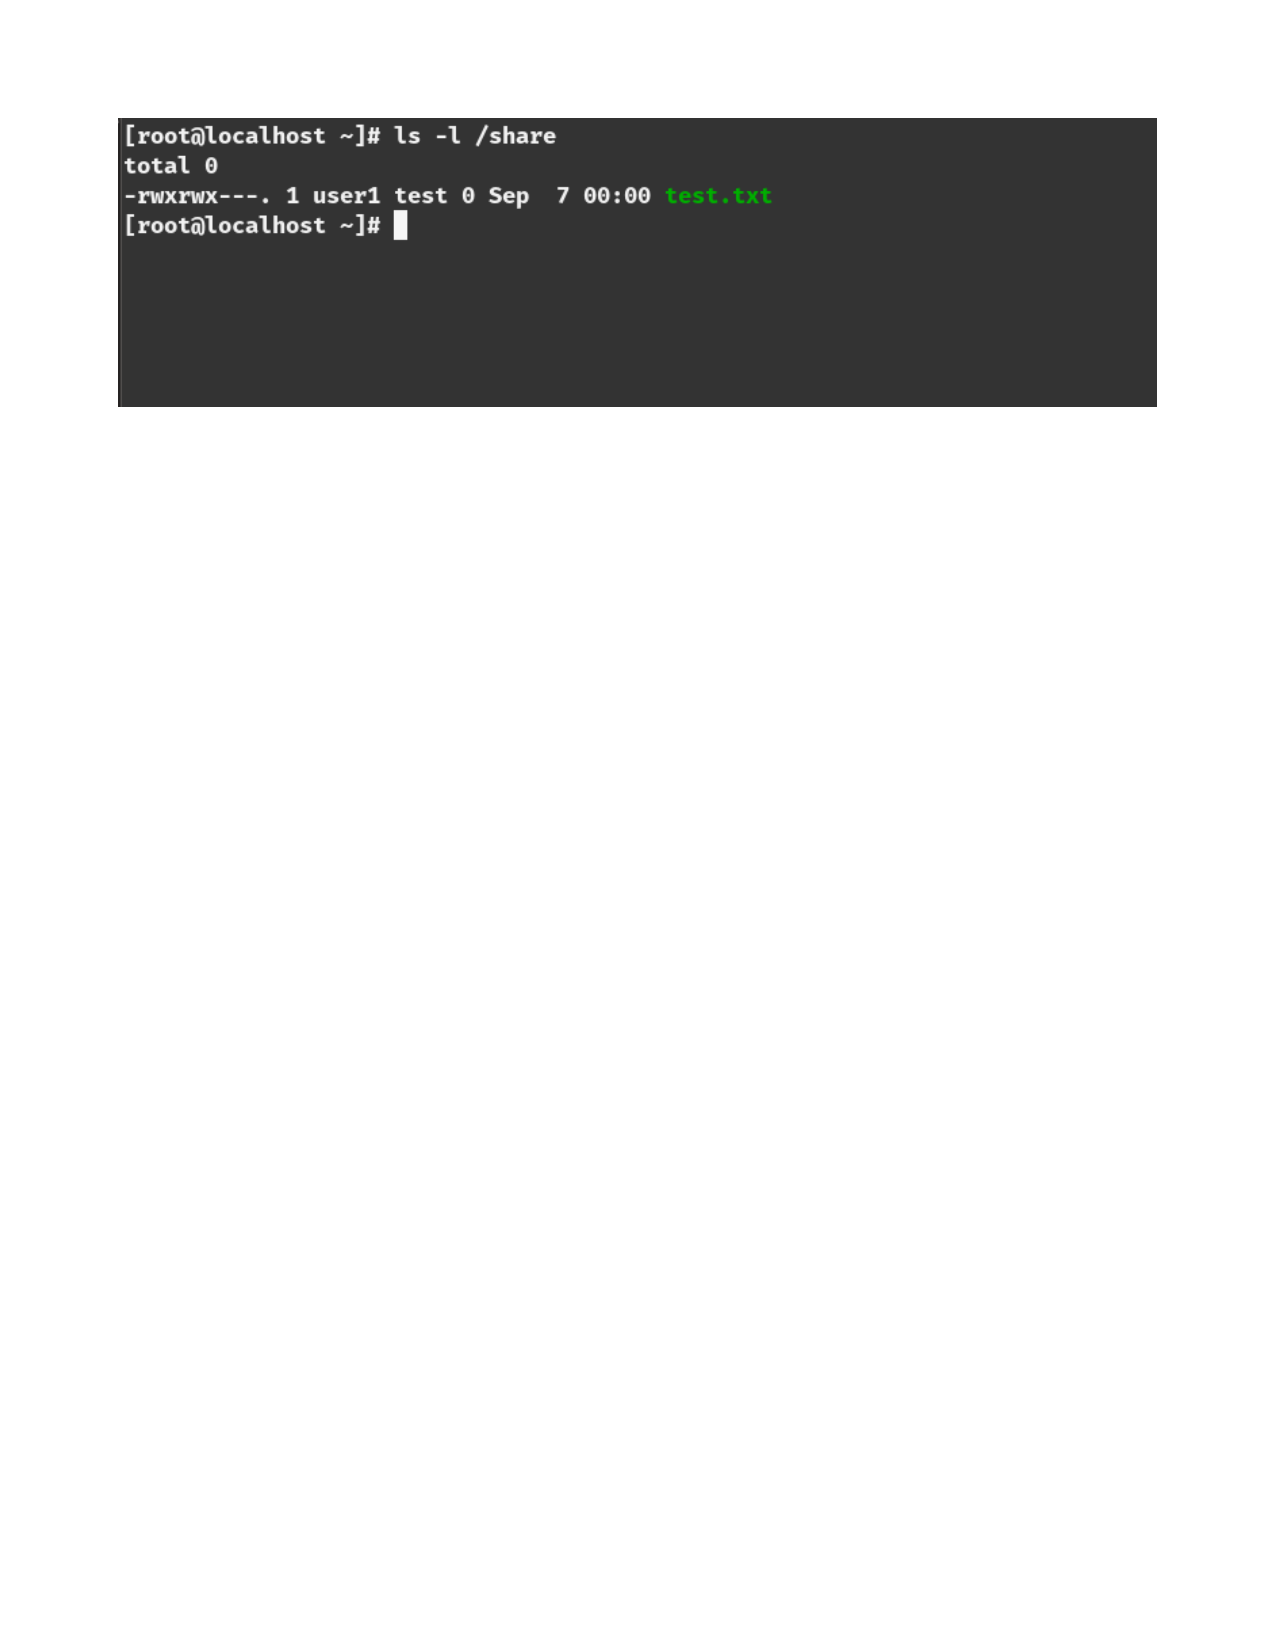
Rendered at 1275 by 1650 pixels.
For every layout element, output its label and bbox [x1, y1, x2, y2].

picture [118, 118, 1157, 407]
